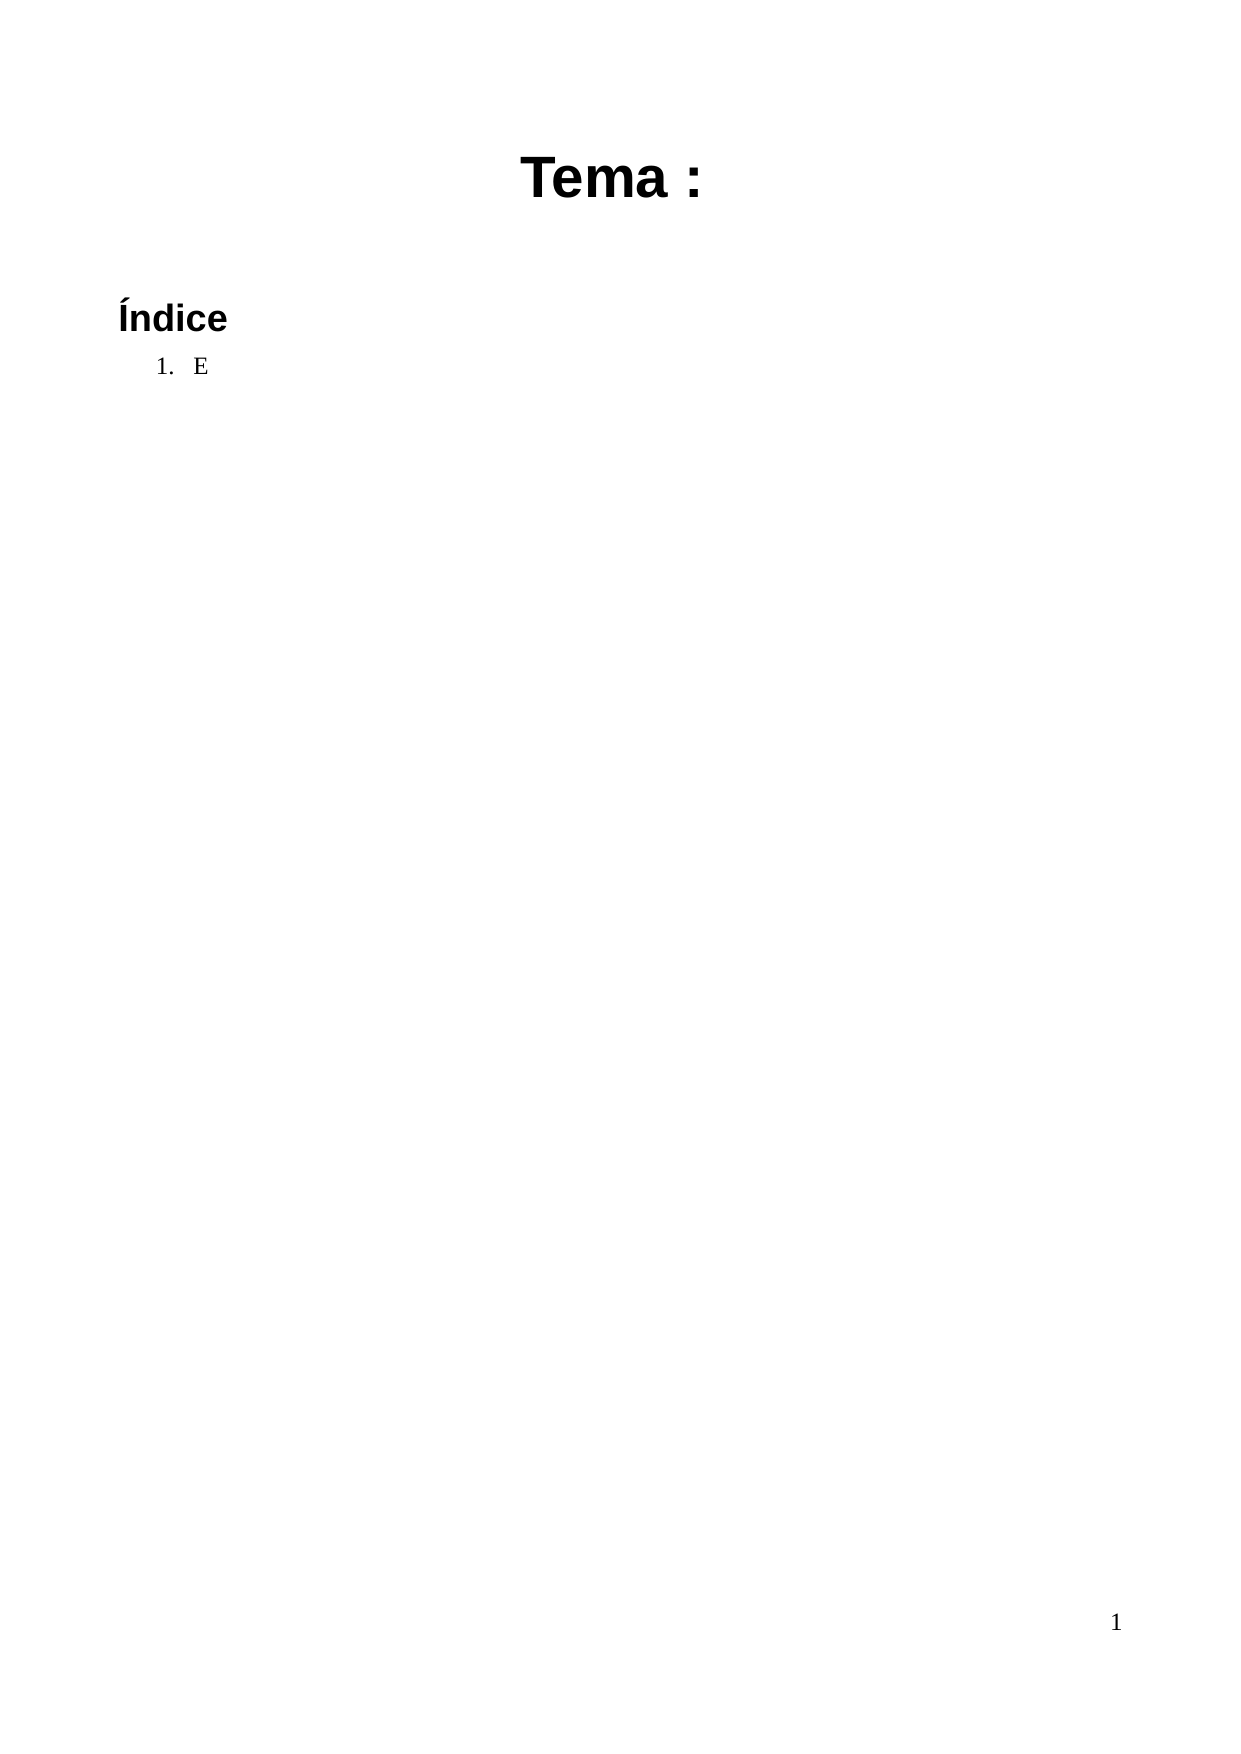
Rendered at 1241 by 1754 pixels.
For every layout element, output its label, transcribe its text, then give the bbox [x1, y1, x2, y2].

title Tema : [118, 143, 1122, 210]
list E [156, 351, 1122, 380]
subtitle Índice [118, 295, 1122, 339]
